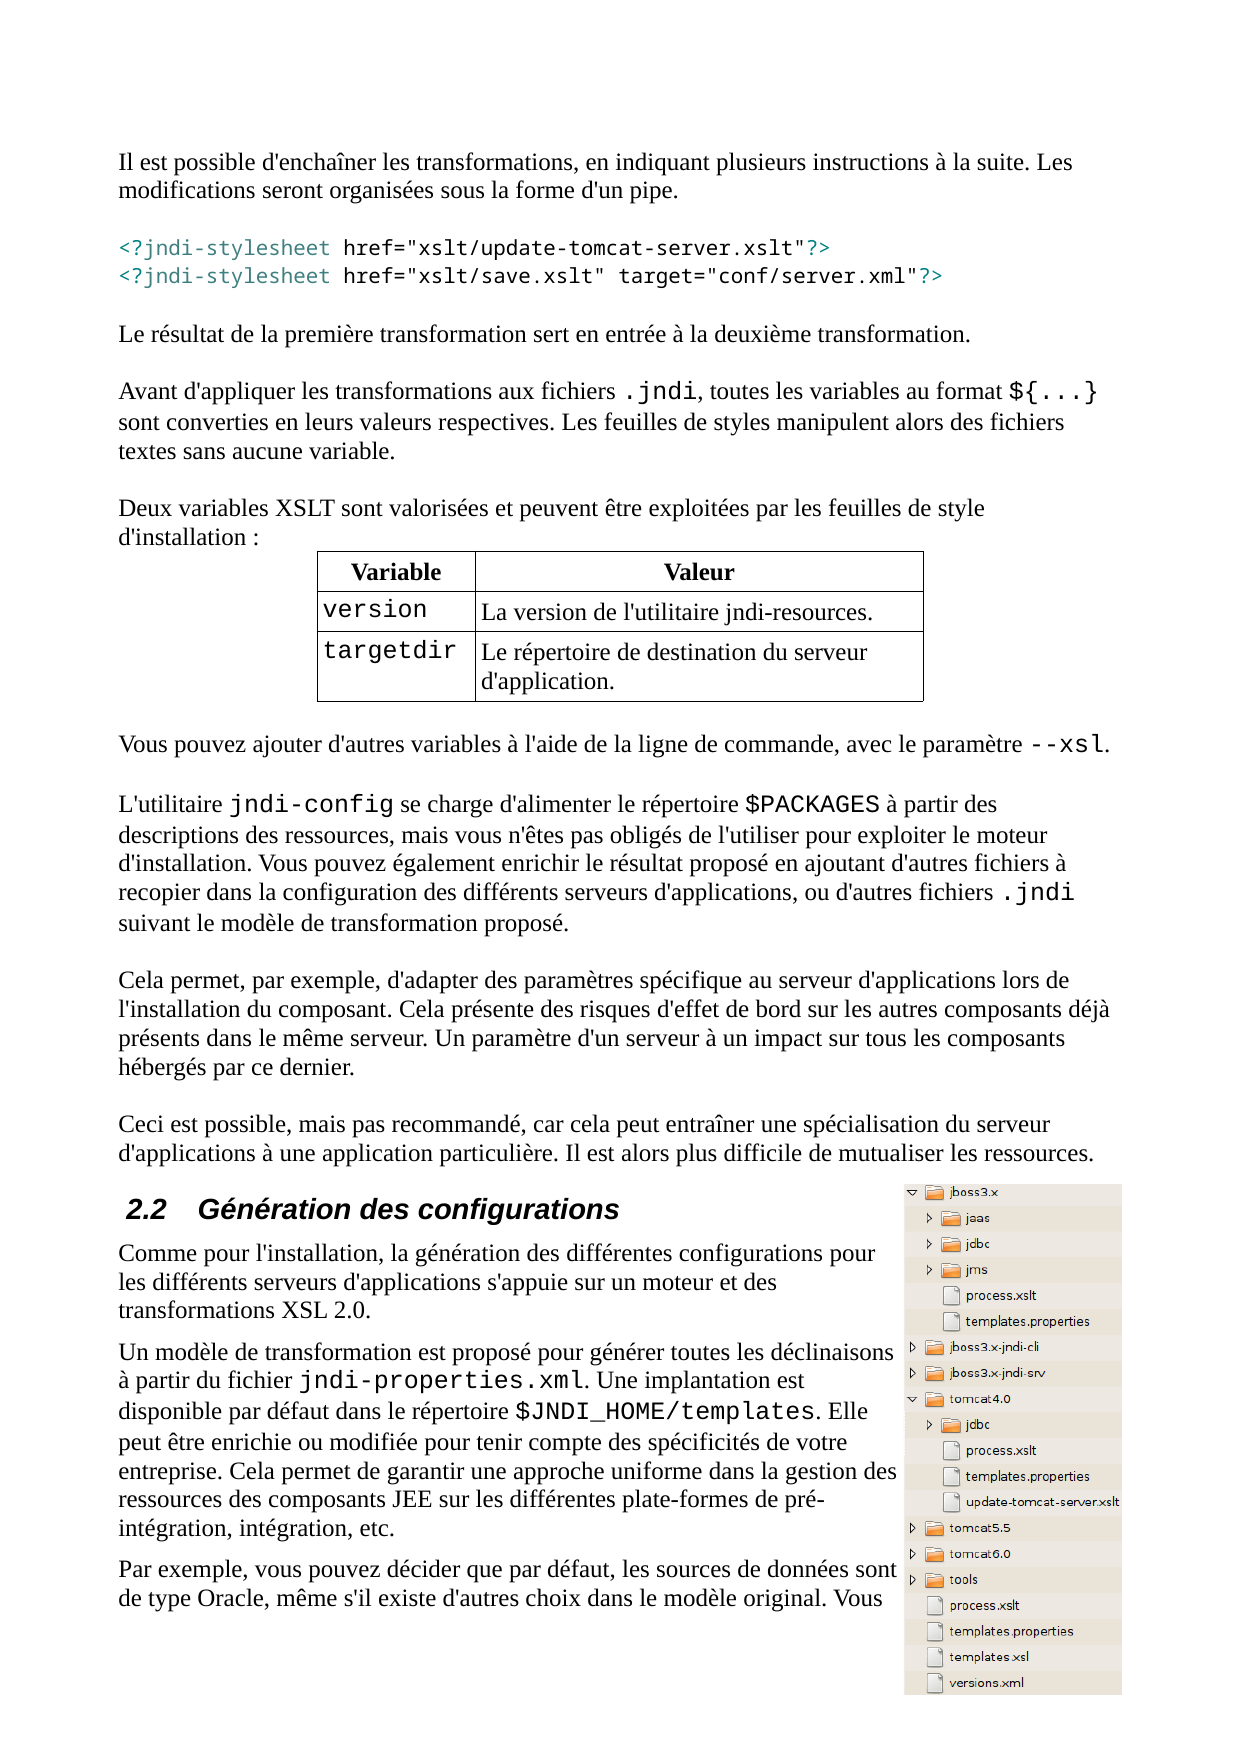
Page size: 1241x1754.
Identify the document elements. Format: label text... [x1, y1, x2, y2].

text Il est possible d'enchaîner les transformations, en indiquant plusieurs instructions à la suite. Les modifications seront organisées sous la forme d'un pipe. [118, 147, 1122, 204]
text L'utilitaire jndi-config se charge d'alimenter le répertoire $PACKAGES à partir des descriptions des ressources, mais vous n'êtes pas obligés de l'utiliser pour exploiter le moteur d'installation. Vous pouvez également enrichir le résultat proposé en ajoutant d'autres fichiers à recopier dans la configuration des différents serveurs d'applications, ou d'autres fichiers .jndi suivant le modèle de transformation proposé. [118, 789, 1122, 937]
text Cela permet, par exemple, d'adapter des paramètres spécifique au serveur d'applications lors de l'installation du composant. Cela présente des risques d'effet de bord sur les autres composants déjà présents dans le même serveur. Un paramètre d'un serveur à un impact sur tous les composants hébergés par ce dernier. [118, 966, 1122, 1081]
text Comme pour l'installation, la génération des différentes configurations pour les différents serveurs d'applications s'appuie sur un moteur et des transformations XSL 2.0. [118, 1238, 903, 1324]
text Par exemple, vous pouvez décider que par défaut, les sources de données sont de type Oracle, même s'il existe d'autres choix dans le modèle original. Vous [118, 1554, 903, 1612]
text <?jndi-stylesheet href="xslt/update-tomcat-server.xslt"?> [118, 233, 1122, 262]
text <?jndi-stylesheet href="xslt/save.xslt" target="conf/server.xml"?> [118, 262, 1122, 290]
table_cell La version de l'utilitaire jndi-resources. [476, 592, 923, 631]
table_header Valeur [476, 552, 923, 591]
text Le résultat de la première transformation sert en entrée à la deuxième transformation. [118, 319, 1122, 347]
subtitle Génération des configurations [118, 1192, 903, 1225]
text Vous pouvez ajouter d'autres variables à l'aide de la ligne de commande, avec le paramètre --xsl. [118, 729, 1122, 760]
table_header Variable [318, 552, 475, 591]
text Ceci est possible, mais pas recommandé, car cela peut entraîner une spécialisation du serveur d'applications à une application particulière. Il est alors plus difficile de mutualiser les ressources. [118, 1109, 1122, 1167]
table_cell version [318, 592, 475, 631]
text Un modèle de transformation est proposé pour générer toutes les déclinaisons à partir du fichier jndi-properties.xml. Une implantation est disponible par défaut dans le répertoire $JNDI_HOME/templates. Elle peut être enrichie ou modifiée pour tenir compte des spécificités de votre entreprise. Cela permet de garantir une approche uniforme dans la gestion des ressources des composants JEE sur les différentes plate-formes de pré-intégration, intégration, etc. [118, 1337, 903, 1542]
picture [903, 1184, 1122, 1695]
text Deux variables XSLT sont valorisées et peuvent être exploitées par les feuilles de style d'installation : [118, 493, 1122, 551]
table_cell Le répertoire de destination du serveur d'application. [476, 632, 923, 701]
table_cell targetdir [318, 632, 475, 701]
text Avant d'appliquer les transformations aux fichiers .jndi, toutes les variables au format ${...} sont converties en leurs valeurs respectives. Les feuilles de styles manipulent alors des fichiers textes sans aucune variable. [118, 376, 1122, 464]
